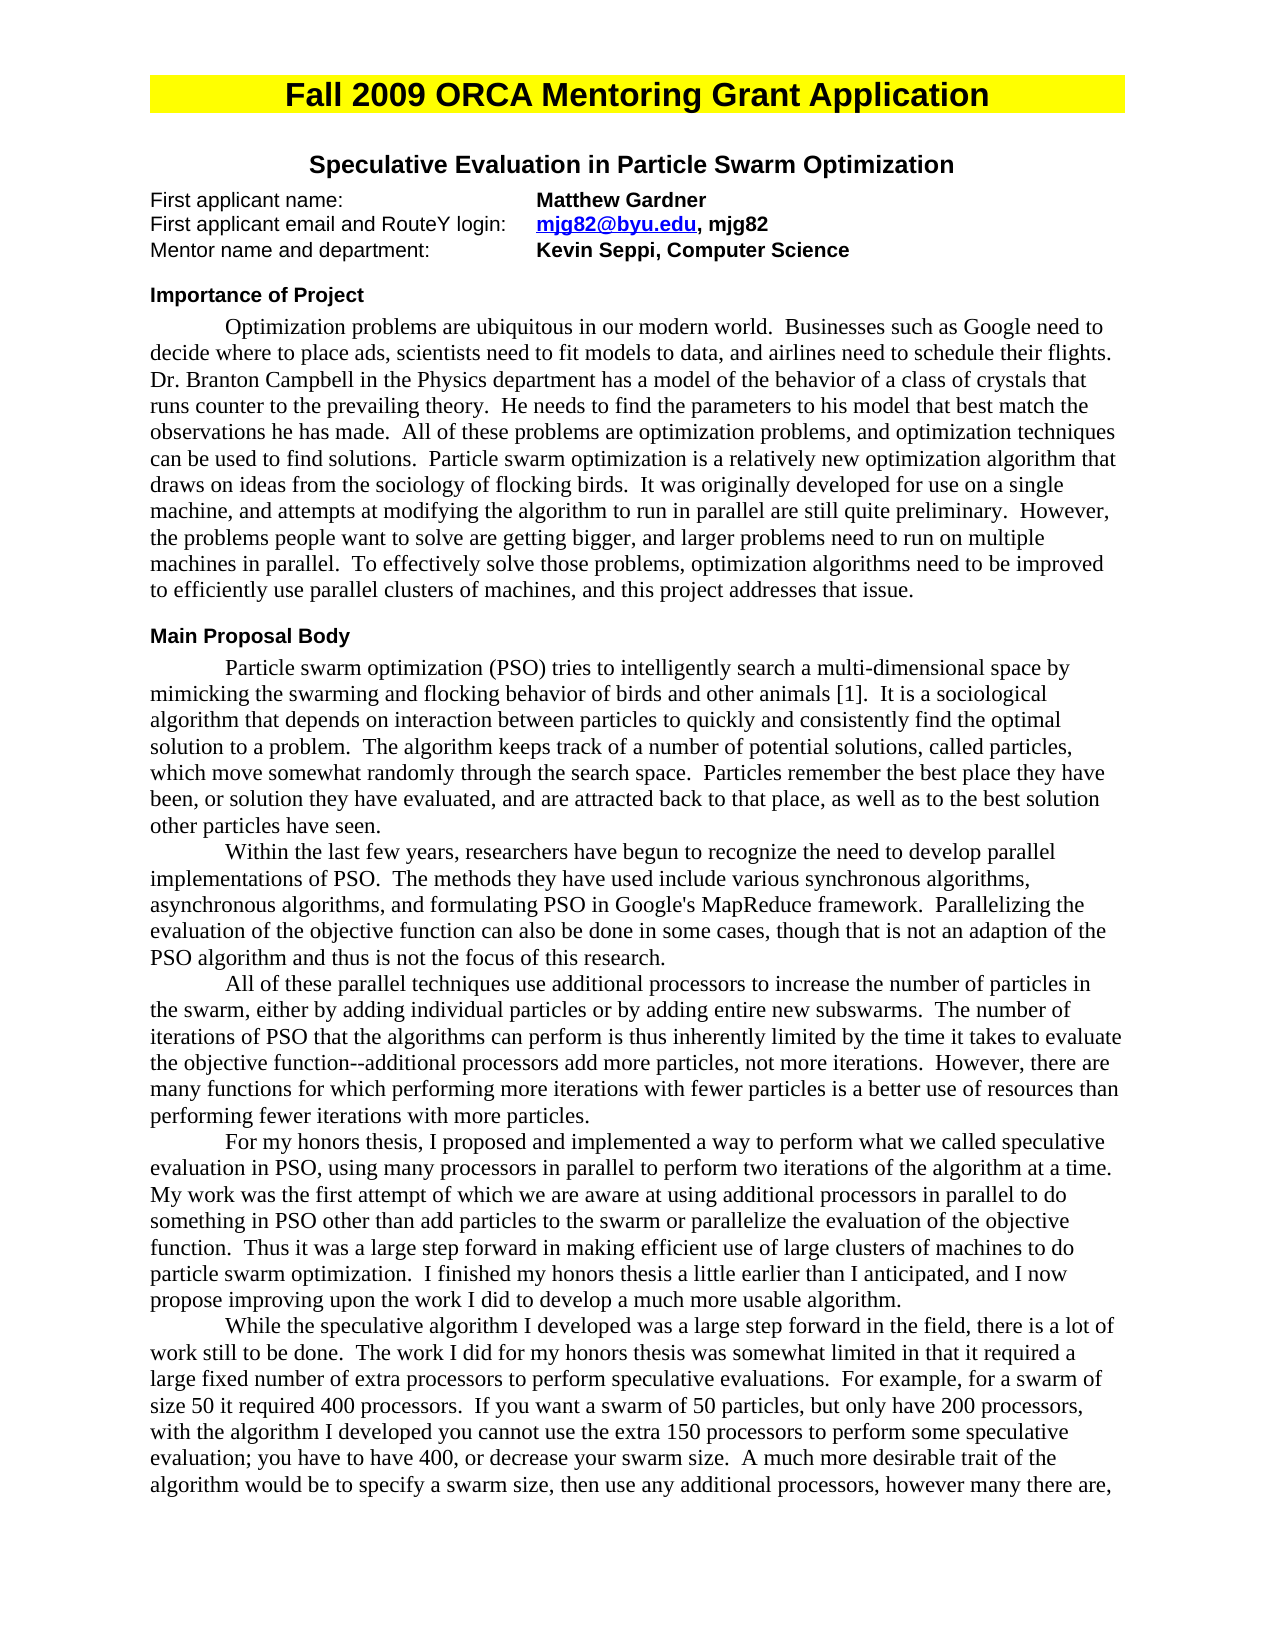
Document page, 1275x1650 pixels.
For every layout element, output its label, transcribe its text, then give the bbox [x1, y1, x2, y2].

text Within the last few years, researchers have begun to recognize the need to develop parallel implementations of PSO. The methods they have used include various synchronous algorithms, asynchronous algorithms, and formulating PSO in Google's MapReduce framework. Parallelizing the evaluation of the objective function can also be done in some cases, though that is not an adaption of the PSO algorithm and thus is not the focus of this research. [150, 838, 1125, 970]
table_cell Mentor name and department: [139, 235, 525, 262]
table_cell First applicant email and RouteY login: [139, 211, 525, 235]
text While the speculative algorithm I developed was a large step forward in the field, there is a lot of work still to be done. The work I did for my honors thesis was somewhat limited in that it required a large fixed number of extra processors to perform speculative evaluations. For example, for a swarm of size 50 it required 400 processors. If you want a swarm of 50 particles, but only have 200 processors, with the algorithm I developed you cannot use the extra 150 processors to perform some speculative evaluation; you have to have 400, or decrease your swarm size. A much more desirable trait of the algorithm would be to specify a swarm size, then use any additional processors, however many there are, [150, 1313, 1125, 1497]
table_cell Matthew Gardner [525, 188, 1125, 211]
subtitle Main Proposal Body [150, 623, 1125, 647]
table_cell mjg82@byu.edu, mjg82 [525, 211, 1125, 235]
text All of these parallel techniques use additional processors to increase the number of particles in the swarm, either by adding individual particles or by adding entire new subswarms. The number of iterations of PSO that the algorithms can perform is thus inherently limited by the time it takes to evaluate the objective function--additional processors add more particles, not more iterations. However, there are many functions for which performing more iterations with fewer particles is a better use of resources than performing fewer iterations with more particles. [150, 970, 1125, 1128]
text Optimization problems are ubiquitous in our modern world. Businesses such as Google need to decide where to place ads, scientists need to fit models to data, and airlines need to schedule their flights. Dr. Branton Campbell in the Physics department has a model of the behavior of a class of crystals that runs counter to the prevailing theory. He needs to find the parameters to his model that best match the observations he has made. All of these problems are optimization problems, and optimization techniques can be used to find solutions. Particle swarm optimization is a relatively new optimization algorithm that draws on ideas from the sociology of flocking birds. It was originally developed for use on a single machine, and attempts at modifying the algorithm to run in parallel are still quite preliminary. However, the problems people want to solve are getting bigger, and larger problems need to run on multiple machines in parallel. To effectively solve those problems, optimization algorithms need to be improved to efficiently use parallel clusters of machines, and this project addresses that issue. [150, 313, 1125, 603]
table_cell Kevin Seppi, Computer Science [525, 235, 1125, 262]
subtitle Importance of Project [150, 283, 1125, 307]
table_cell First applicant name: [139, 188, 525, 211]
text Particle swarm optimization (PSO) tries to intelligently search a multi-dimensional space by mimicking the swarming and flocking behavior of birds and other animals [1]. It is a sociological algorithm that depends on interaction between particles to quickly and consistently find the optimal solution to a problem. The algorithm keeps track of a number of potential solutions, called particles, which move somewhat randomly through the search space. Particles remember the best place they have been, or solution they have evaluated, and are attracted back to that place, as well as to the best solution other particles have seen. [150, 654, 1125, 838]
table_header Speculative Evaluation in Particle Swarm Optimization [139, 150, 1125, 187]
text For my honors thesis, I proposed and implemented a way to perform what we called speculative evaluation in PSO, using many processors in parallel to perform two iterations of the algorithm at a time. My work was the first attempt of which we are aware at using additional processors in parallel to do something in PSO other than add particles to the swarm or parallelize the evaluation of the objective function. Thus it was a large step forward in making efficient use of large clusters of machines to do particle swarm optimization. I finished my honors thesis a little earlier than I anticipated, and I now propose improving upon the work I did to develop a much more usable algorithm. [150, 1128, 1125, 1313]
